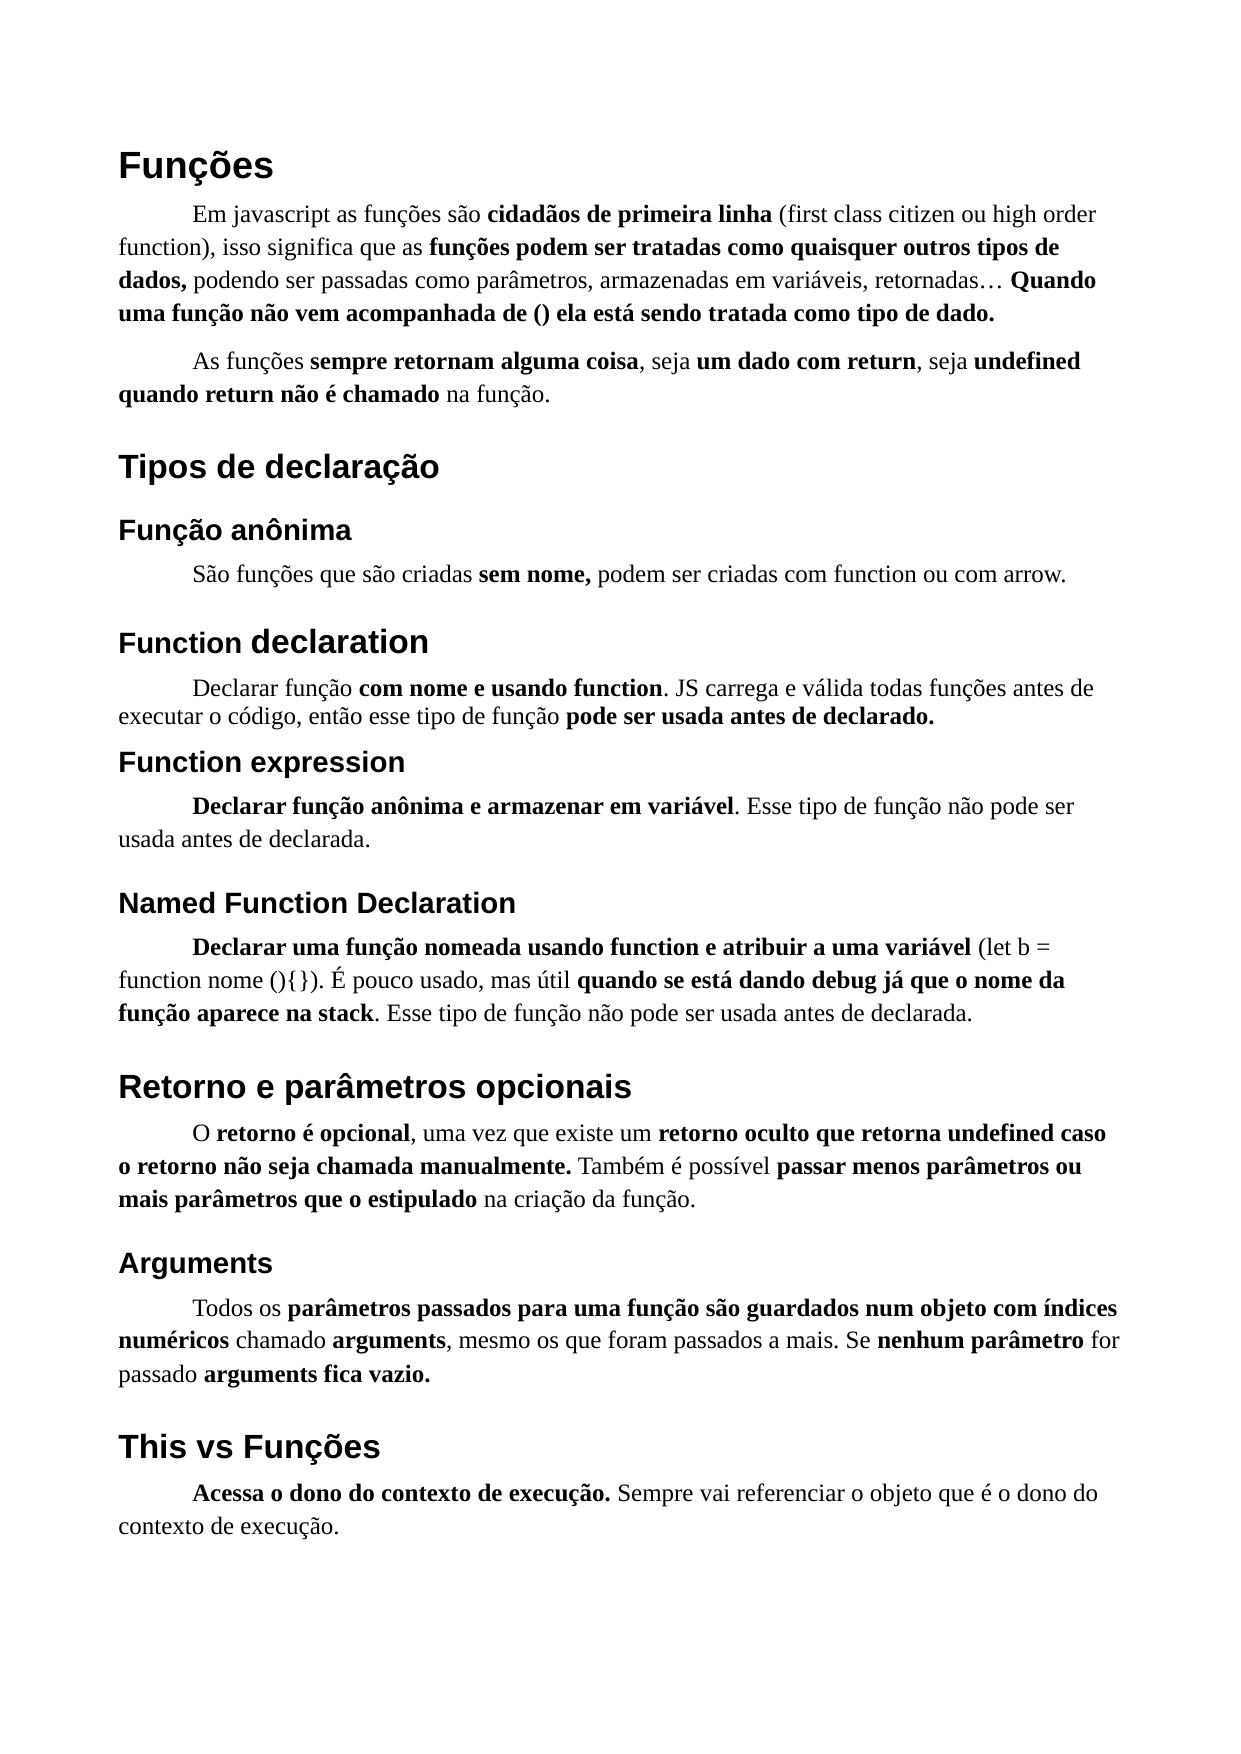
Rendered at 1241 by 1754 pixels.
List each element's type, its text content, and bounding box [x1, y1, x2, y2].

subtitle Funções [118, 143, 1122, 187]
subtitle Function expression [118, 745, 1122, 778]
text Acessa o dono do contexto de execução. Sempre vai referenciar o objeto que é o dono do contexto de execução. [118, 1478, 1122, 1540]
subtitle Tipos de declaração [118, 447, 1122, 486]
subtitle This vs Funções [118, 1427, 1122, 1466]
text Declarar função anônima e armazenar em variável. Esse tipo de função não pode ser usada antes de declarada. [118, 791, 1122, 853]
text Todos os parâmetros passados para uma função são guardados num objeto com índices numéricos chamado arguments, mesmo os que foram passados a mais. Se nenhum parâmetro for passado arguments fica vazio. [118, 1293, 1122, 1387]
text Declarar uma função nomeada usando function e atribuir a uma variável (let b = function nome (){}). É pouco usado, mas útil quando se está dando debug já que o nome da função aparece na stack. Esse tipo de função não pode ser usada antes de declarada. [118, 932, 1122, 1027]
subtitle Função anônima [118, 513, 1122, 547]
text O retorno é opcional, uma vez que existe um retorno oculto que retorna undefined caso o retorno não seja chamada manualmente. Também é possível passar menos parâmetros ou mais parâmetros que o estipulado na criação da função. [118, 1118, 1122, 1213]
text As funções sempre retornam alguma coisa, seja um dado com return, seja undefined quando return não é chamado na função. [118, 346, 1122, 408]
text Declarar função com nome e usando function. JS carrega e válida todas funções antes de executar o código, então esse tipo de função pode ser usada antes de declarado. [118, 673, 1122, 730]
text São funções que são criadas sem nome, podem ser criadas com function ou com arrow. [118, 559, 1122, 588]
subtitle Retorno e parâmetros opcionais [118, 1067, 1122, 1106]
subtitle Named Function Declaration [118, 886, 1122, 920]
subtitle Function declaration [118, 622, 1122, 660]
subtitle Arguments [118, 1246, 1122, 1280]
text Em javascript as funções são cidadãos de primeira linha (first class citizen ou high order function), isso significa que as funções podem ser tratadas como quaisquer outros tipos de dados, podendo ser passadas como parâmetros, armazenadas em variáveis, retornadas… Quando uma função não vem acompanhada de () ela está sendo tratada como tipo de dado. [118, 199, 1122, 327]
